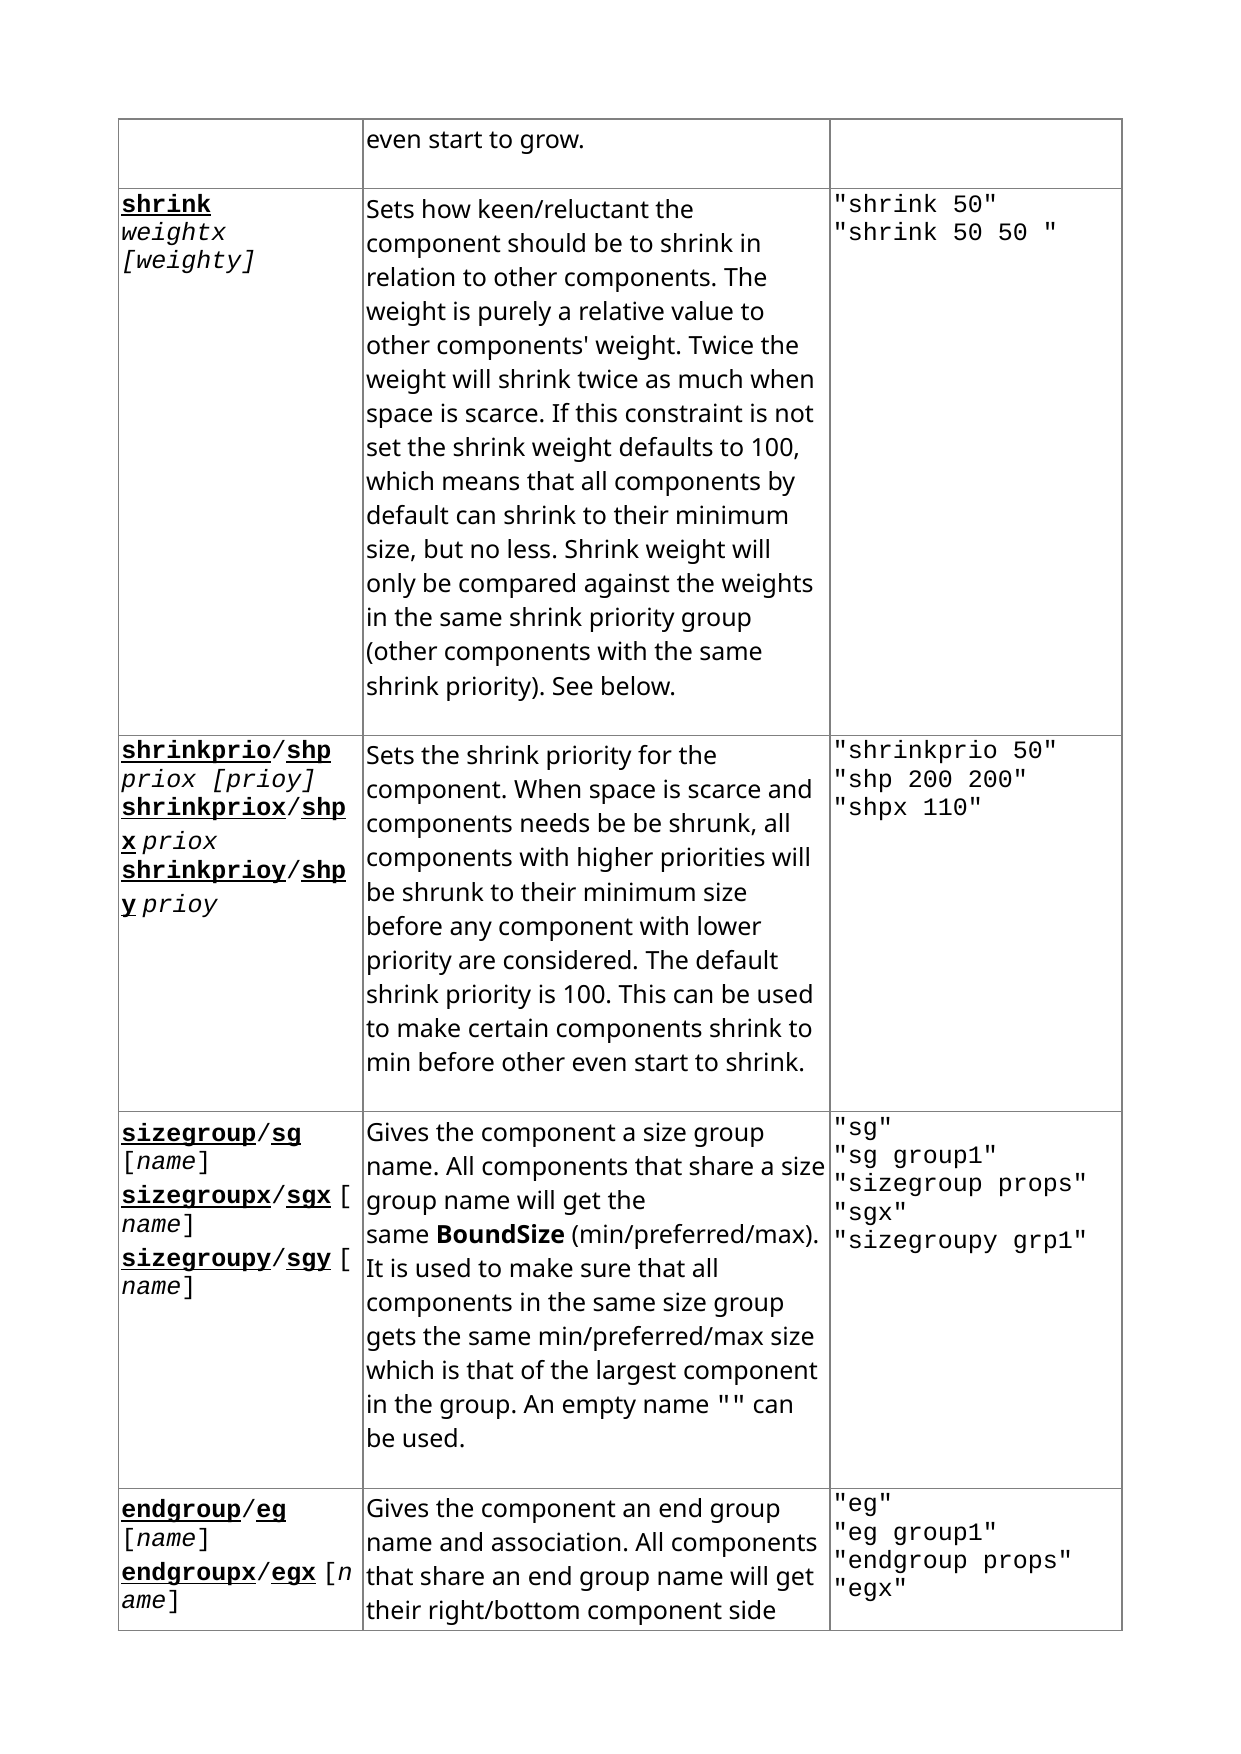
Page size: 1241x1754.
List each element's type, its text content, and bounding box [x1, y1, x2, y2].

table_cell sizegroup/sg [name] sizegroupx/sgx [name] sizegroupy/sgy [name] [119, 1112, 362, 1487]
table_cell Gives the component a size group name. All components that share a size group name will get the same BoundSize (min/preferred/max). It is used to make sure that all components in the same size group gets the same min/preferred/max size which is that of the largest component in the group. An empty name "" can be used. [364, 1112, 829, 1487]
table_cell "shrinkprio 50" "shp 200 200" "shpx 110" [831, 736, 1121, 1111]
table_cell [831, 120, 1121, 188]
table_cell "shrink 50" "shrink 50 50 " [831, 189, 1121, 734]
table_cell [119, 120, 362, 188]
table_cell "sg" "sg group1" "sizegroup props" "sgx" "sizegroupy grp1" [831, 1112, 1121, 1487]
table_cell Sets how keen/reluctant the component should be to shrink in relation to other components. The weight is purely a relative value to other components' weight. Twice the weight will shrink twice as much when space is scarce. If this constraint is not set the shrink weight defaults to 100, which means that all components by default can shrink to their minimum size, but no less. Shrink weight will only be compared against the weights in the same shrink priority group (other components with the same shrink priority). See below. [364, 189, 829, 734]
table_cell shrink weightx [weighty] [119, 189, 362, 734]
table_cell Gives the component an end group name and association. All components that share an end group name will get their right/bottom component side [364, 1489, 829, 1630]
table_cell Sets the shrink priority for the component. When space is scarce and components needs be be shrunk, all components with higher priorities will be shrunk to their minimum size before any component with lower priority are considered. The default shrink priority is 100. This can be used to make certain components shrink to min before other even start to shrink. [364, 736, 829, 1111]
table_cell endgroup/eg [name] endgroupx/egx [name] [119, 1489, 362, 1630]
table_cell "eg" "eg group1" "endgroup props" "egx" [831, 1489, 1121, 1630]
table_cell even start to grow. [364, 120, 829, 188]
table_cell shrinkprio/shp priox [prioy] shrinkpriox/shpx priox shrinkprioy/shpy prioy [119, 736, 362, 1111]
